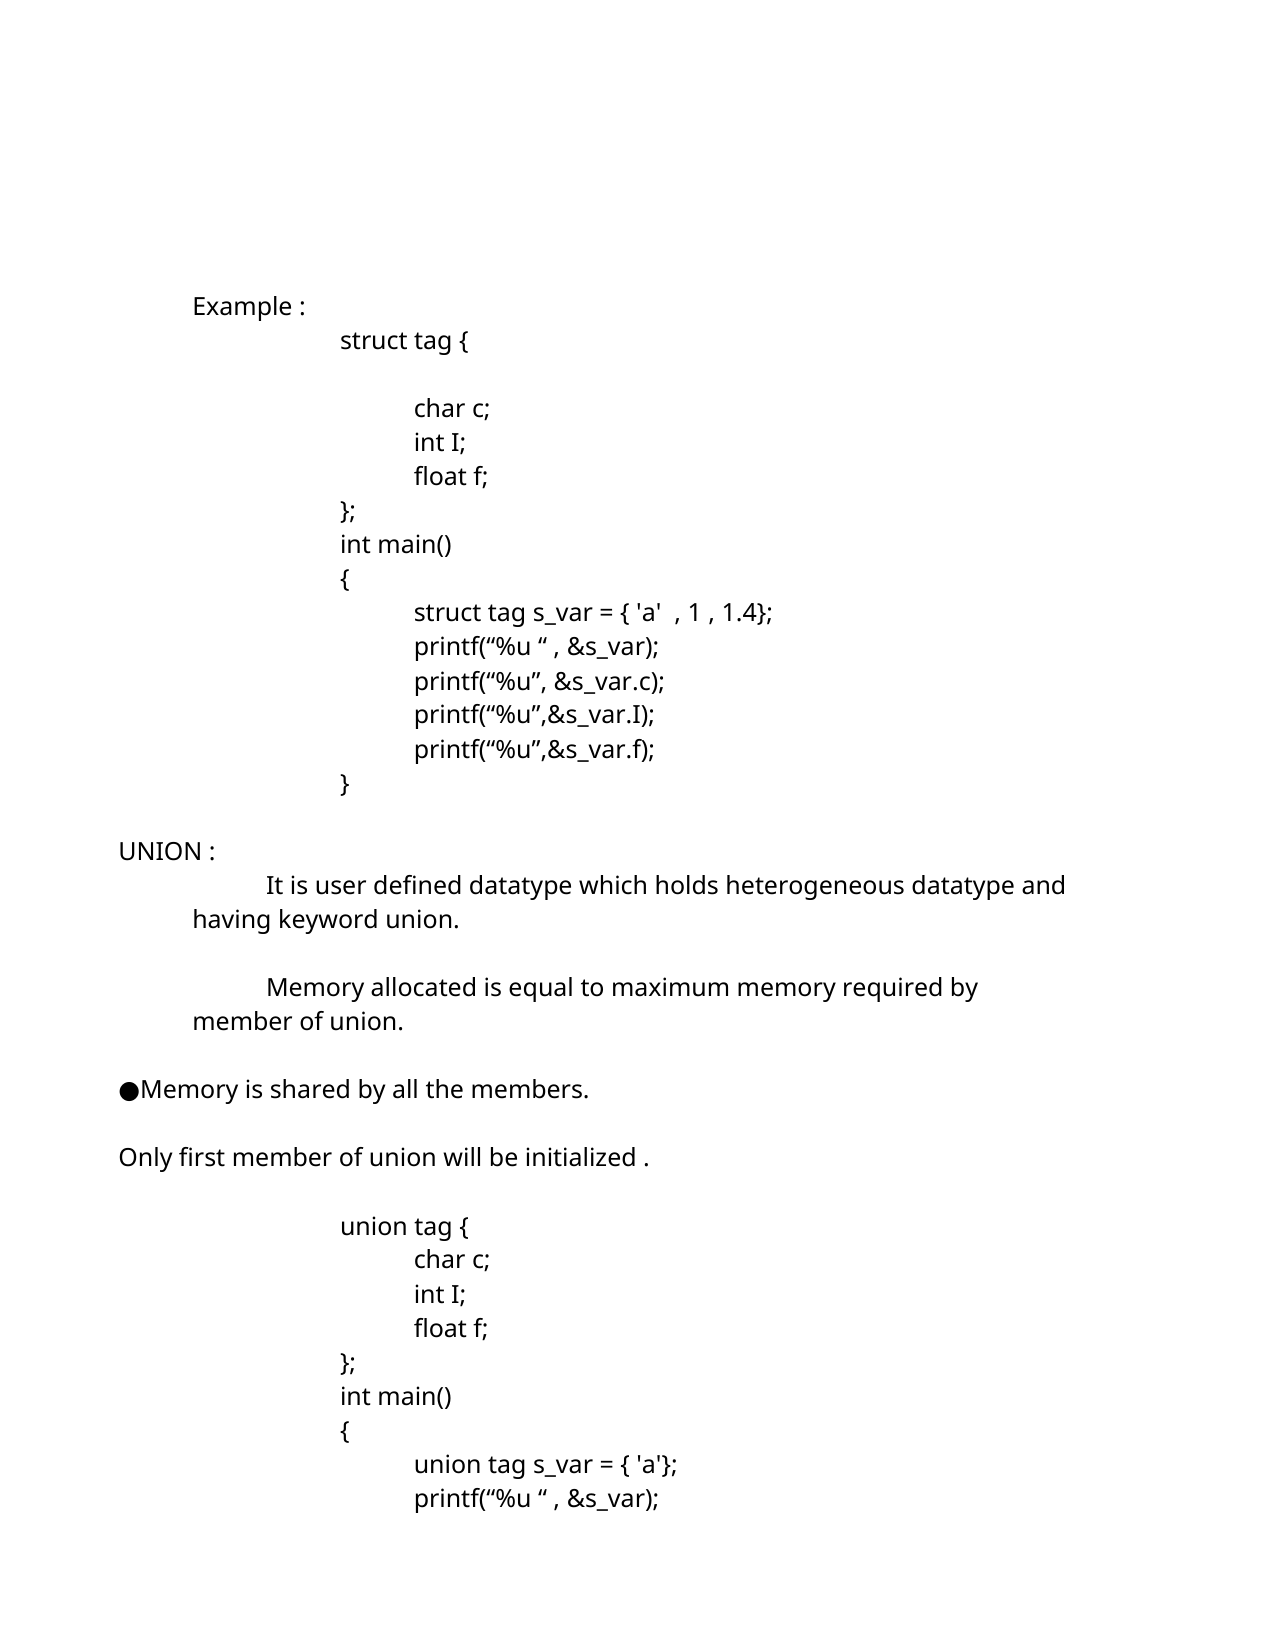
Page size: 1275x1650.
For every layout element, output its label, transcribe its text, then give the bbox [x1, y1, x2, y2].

text Example : [118, 288, 1157, 322]
text It is user defined datatype which holds heterogeneous datatype and having keyword union. [118, 867, 1157, 936]
text union tag { [118, 1208, 1157, 1242]
text UNION : [118, 833, 1157, 867]
text }; [118, 1344, 1157, 1378]
text { [118, 1412, 1157, 1447]
text struct tag s_var = { 'a' , 1 , 1.4}; [118, 595, 1157, 629]
text union tag s_var = { 'a'}; [118, 1447, 1157, 1481]
text printf(“%u “ , &s_var); [118, 1481, 1157, 1515]
text Memory is shared by all the members. [118, 1072, 1157, 1106]
text Only first member of union will be initialized . [118, 1140, 1157, 1174]
text } [118, 765, 1157, 799]
text int I; [118, 425, 1157, 459]
text struct tag { [118, 322, 1157, 357]
text Memory allocated is equal to maximum memory required by member of union. [118, 970, 1157, 1038]
text printf(“%u”, &s_var.c); [118, 663, 1157, 697]
text printf(“%u”,&s_var.f); [118, 731, 1157, 765]
text char c; [118, 1242, 1157, 1276]
text { [118, 561, 1157, 595]
text char c; [118, 391, 1157, 425]
text int main() [118, 1378, 1157, 1412]
text }; [118, 493, 1157, 527]
text printf(“%u”,&s_var.I); [118, 697, 1157, 731]
text float f; [118, 1310, 1157, 1344]
text printf(“%u “ , &s_var); [118, 629, 1157, 663]
text float f; [118, 459, 1157, 493]
text int main() [118, 527, 1157, 561]
text int I; [118, 1276, 1157, 1310]
